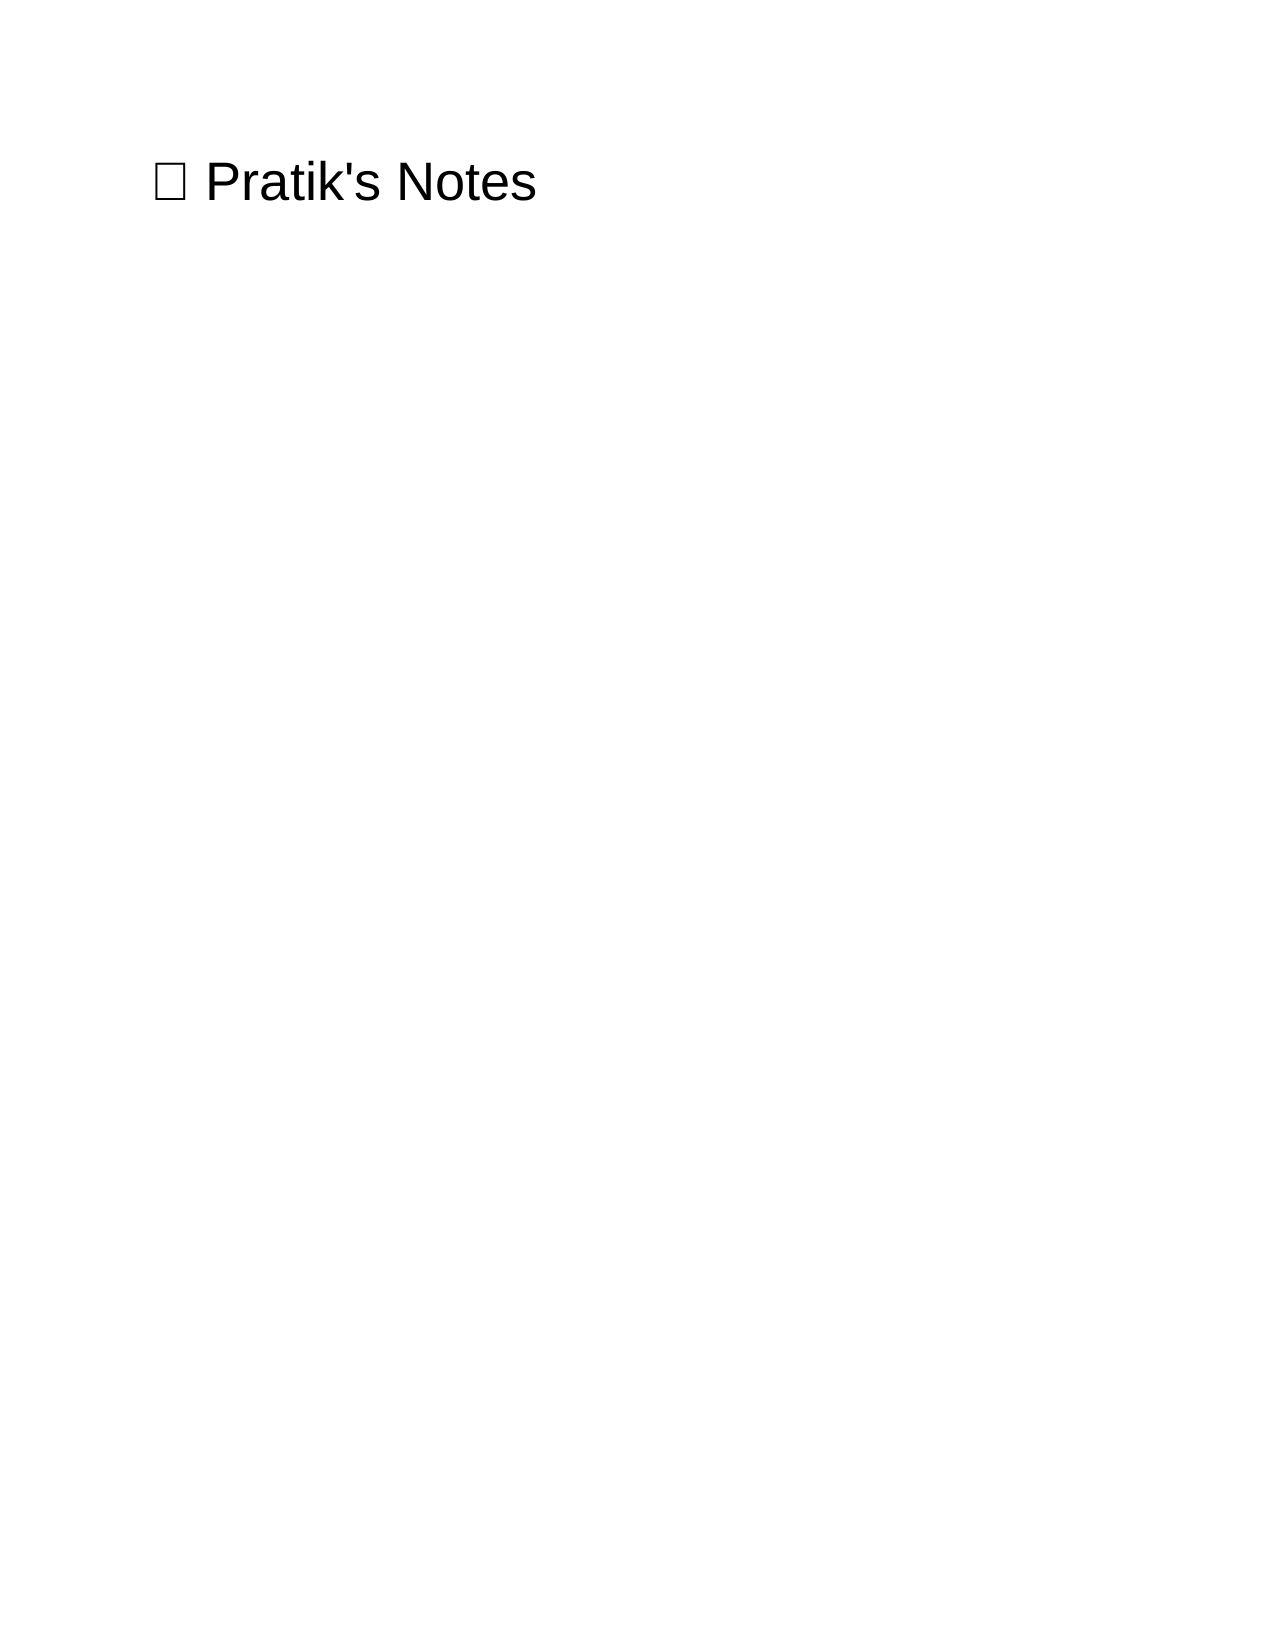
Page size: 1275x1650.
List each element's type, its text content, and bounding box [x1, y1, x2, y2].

title 💡 Pratik's Notes [150, 150, 1125, 212]
